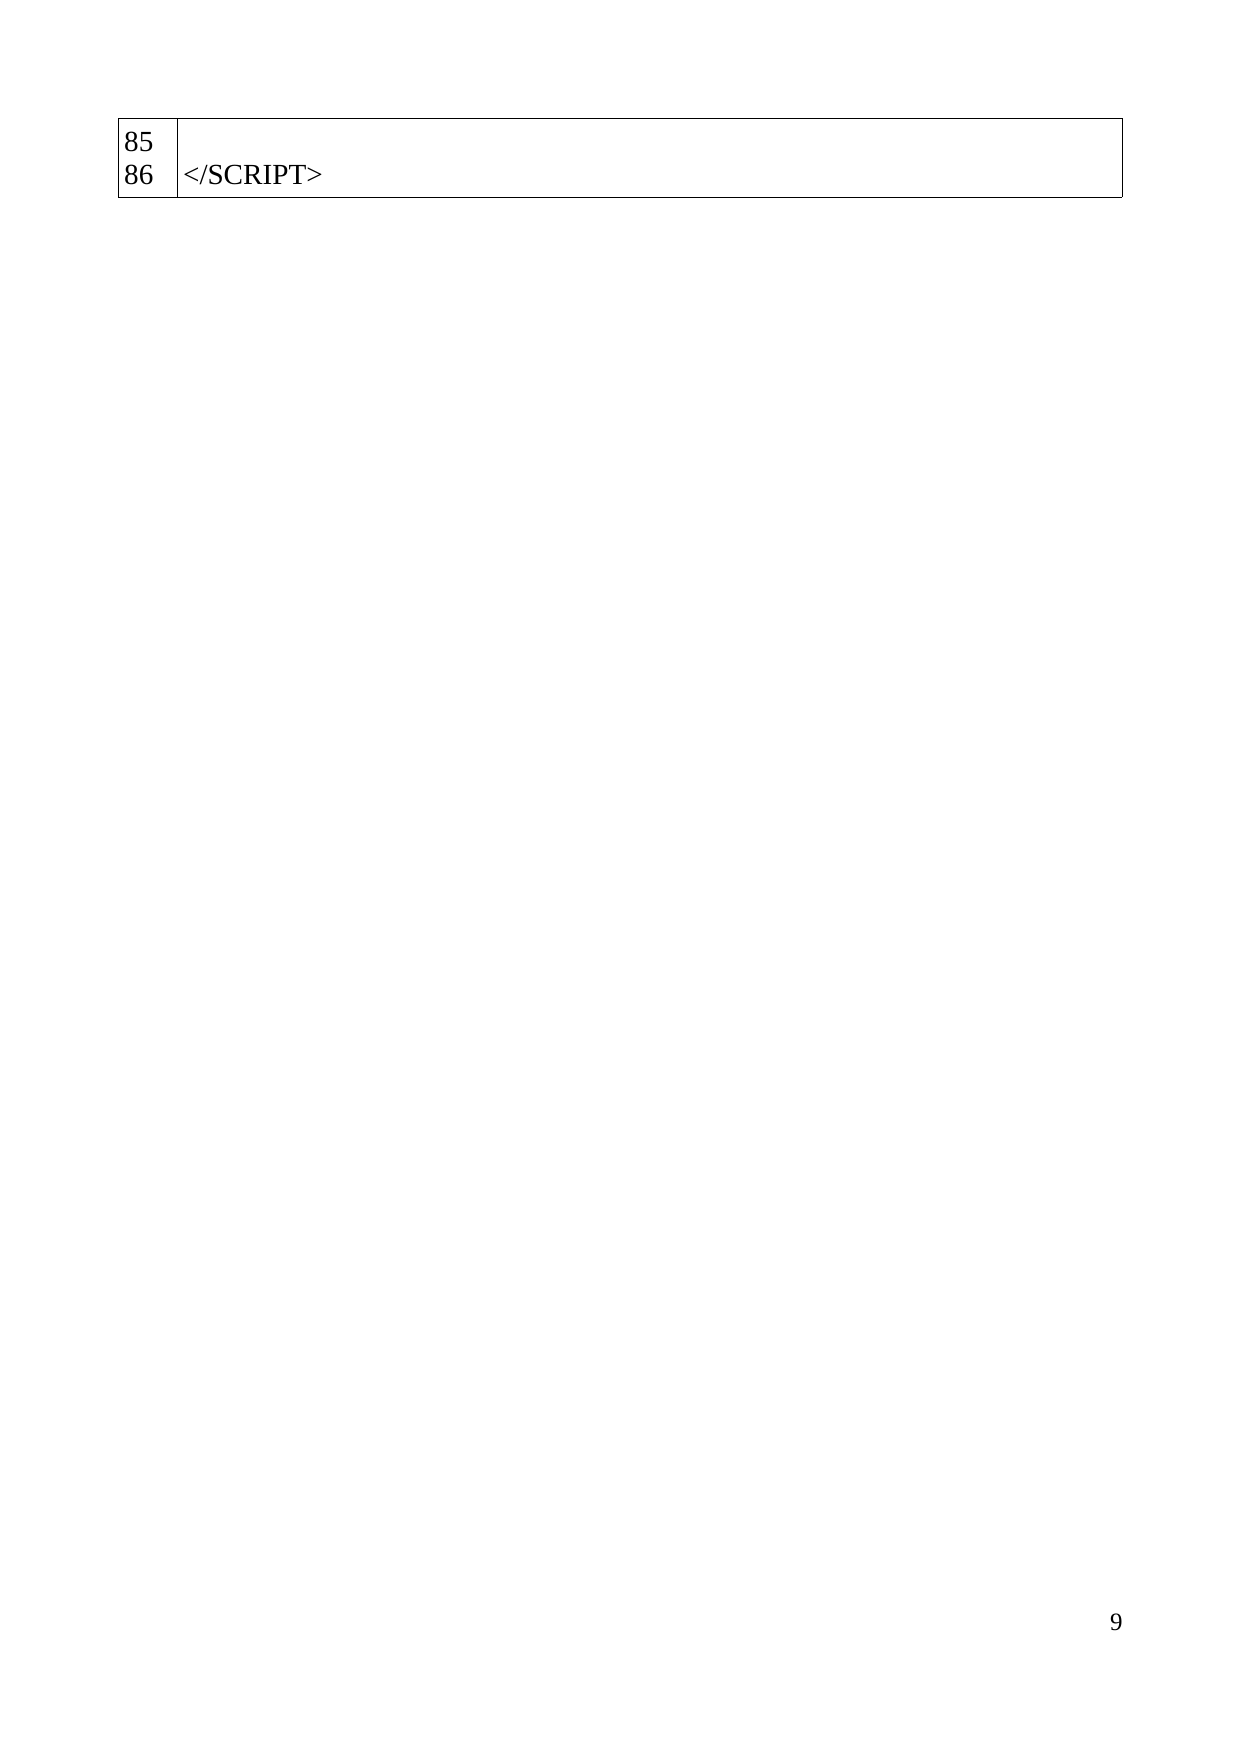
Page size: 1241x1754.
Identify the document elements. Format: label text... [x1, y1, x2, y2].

table_header </SCRIPT> [178, 119, 1122, 197]
table_header 85 86 [119, 119, 177, 197]
